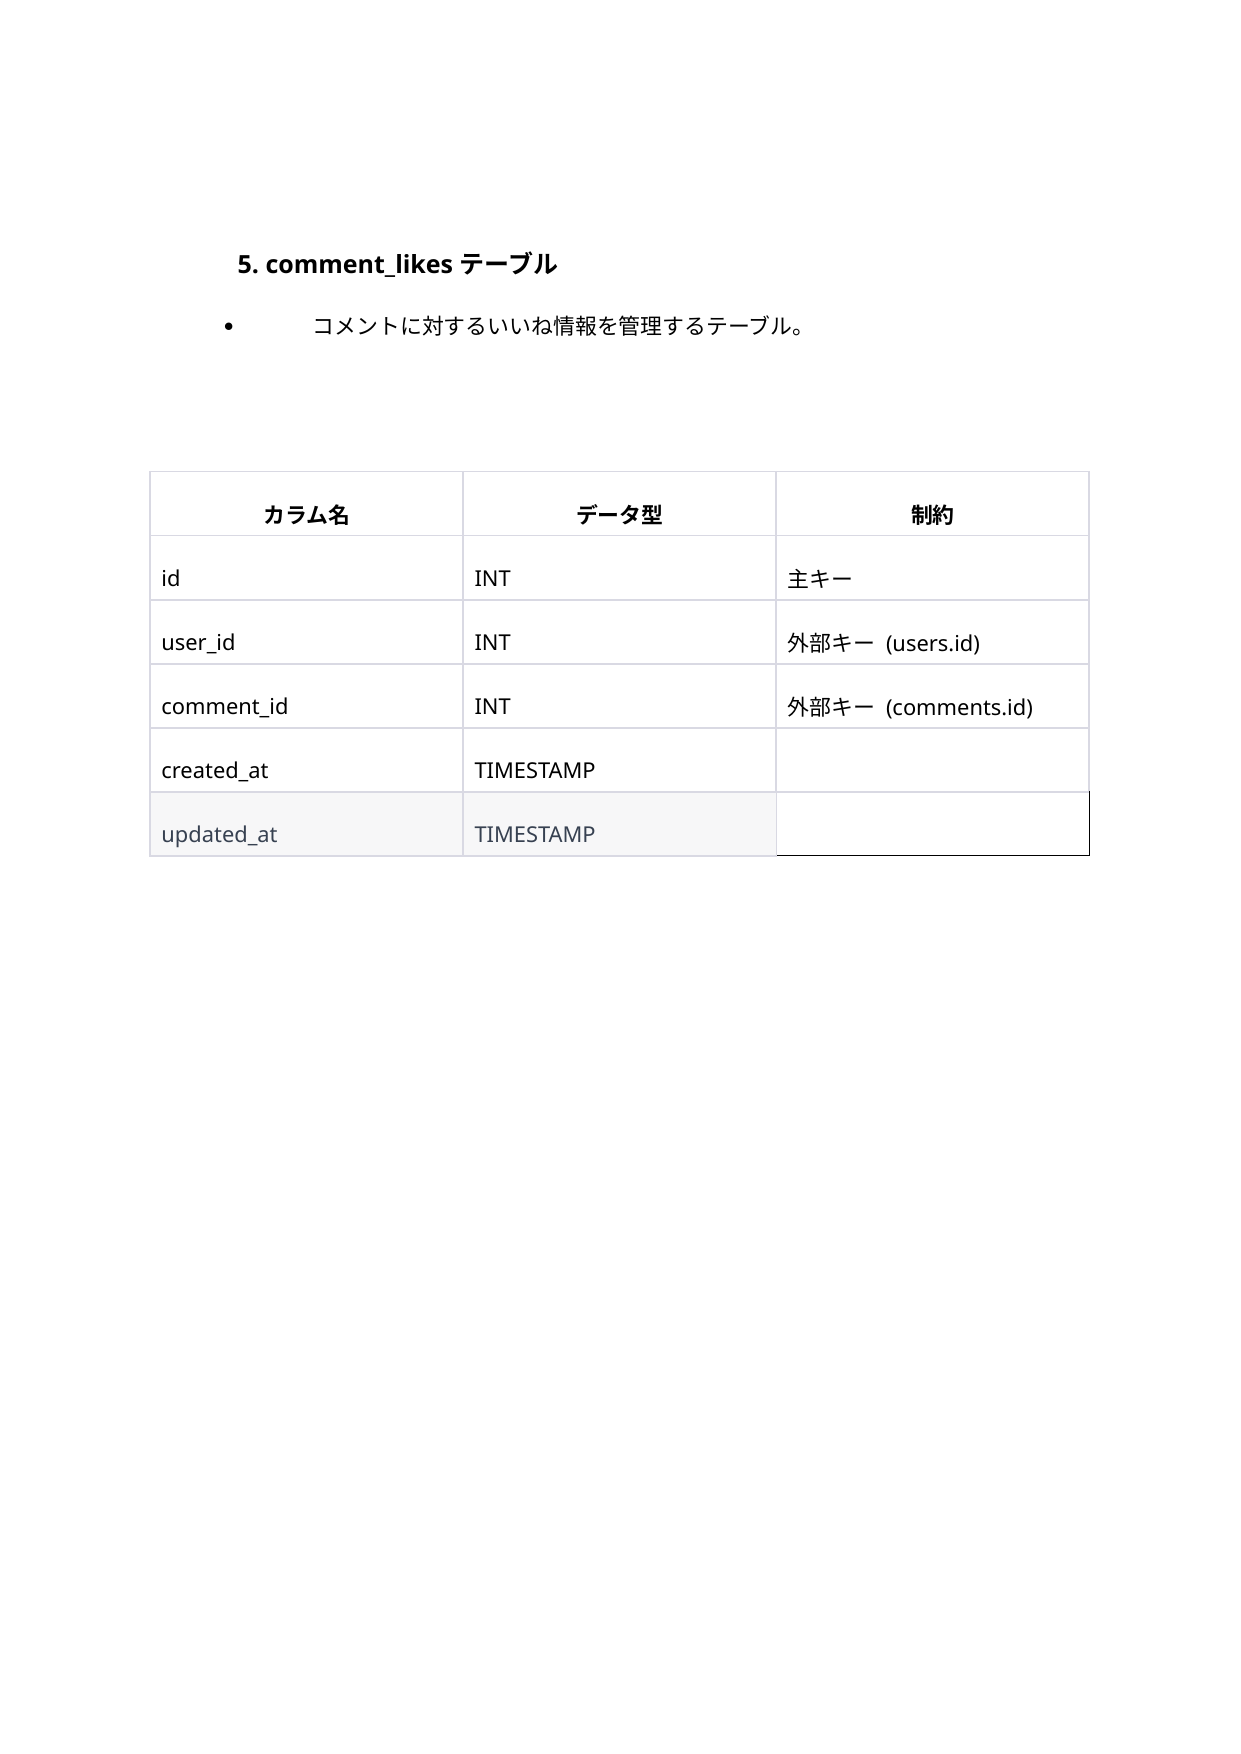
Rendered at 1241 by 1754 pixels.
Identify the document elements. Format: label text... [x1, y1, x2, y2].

table_cell comment_id [151, 665, 462, 727]
table_cell 外部キー (comments.id) [777, 665, 1088, 727]
subtitle 5. comment_likes テーブル [237, 221, 1090, 283]
table_cell 外部キー (users.id) [777, 601, 1088, 663]
table_header カラム名 [151, 472, 462, 535]
table_cell user_id [151, 601, 462, 663]
table_cell TIMESTAMP [464, 793, 776, 855]
table_header データ型 [464, 472, 775, 535]
table_cell INT [464, 665, 775, 727]
table_cell created_at [151, 729, 462, 791]
list コメントに対するいいね情報を管理するテーブル。 [225, 283, 1090, 346]
table_cell [777, 729, 1088, 791]
table_cell INT [464, 536, 775, 599]
table_cell INT [464, 601, 775, 663]
table_cell [777, 793, 1089, 855]
table_cell 主キー [777, 536, 1088, 599]
table_header 制約 [777, 472, 1088, 535]
table_cell updated_at [151, 793, 462, 855]
table_cell TIMESTAMP [464, 729, 775, 791]
table_cell id [151, 536, 462, 599]
